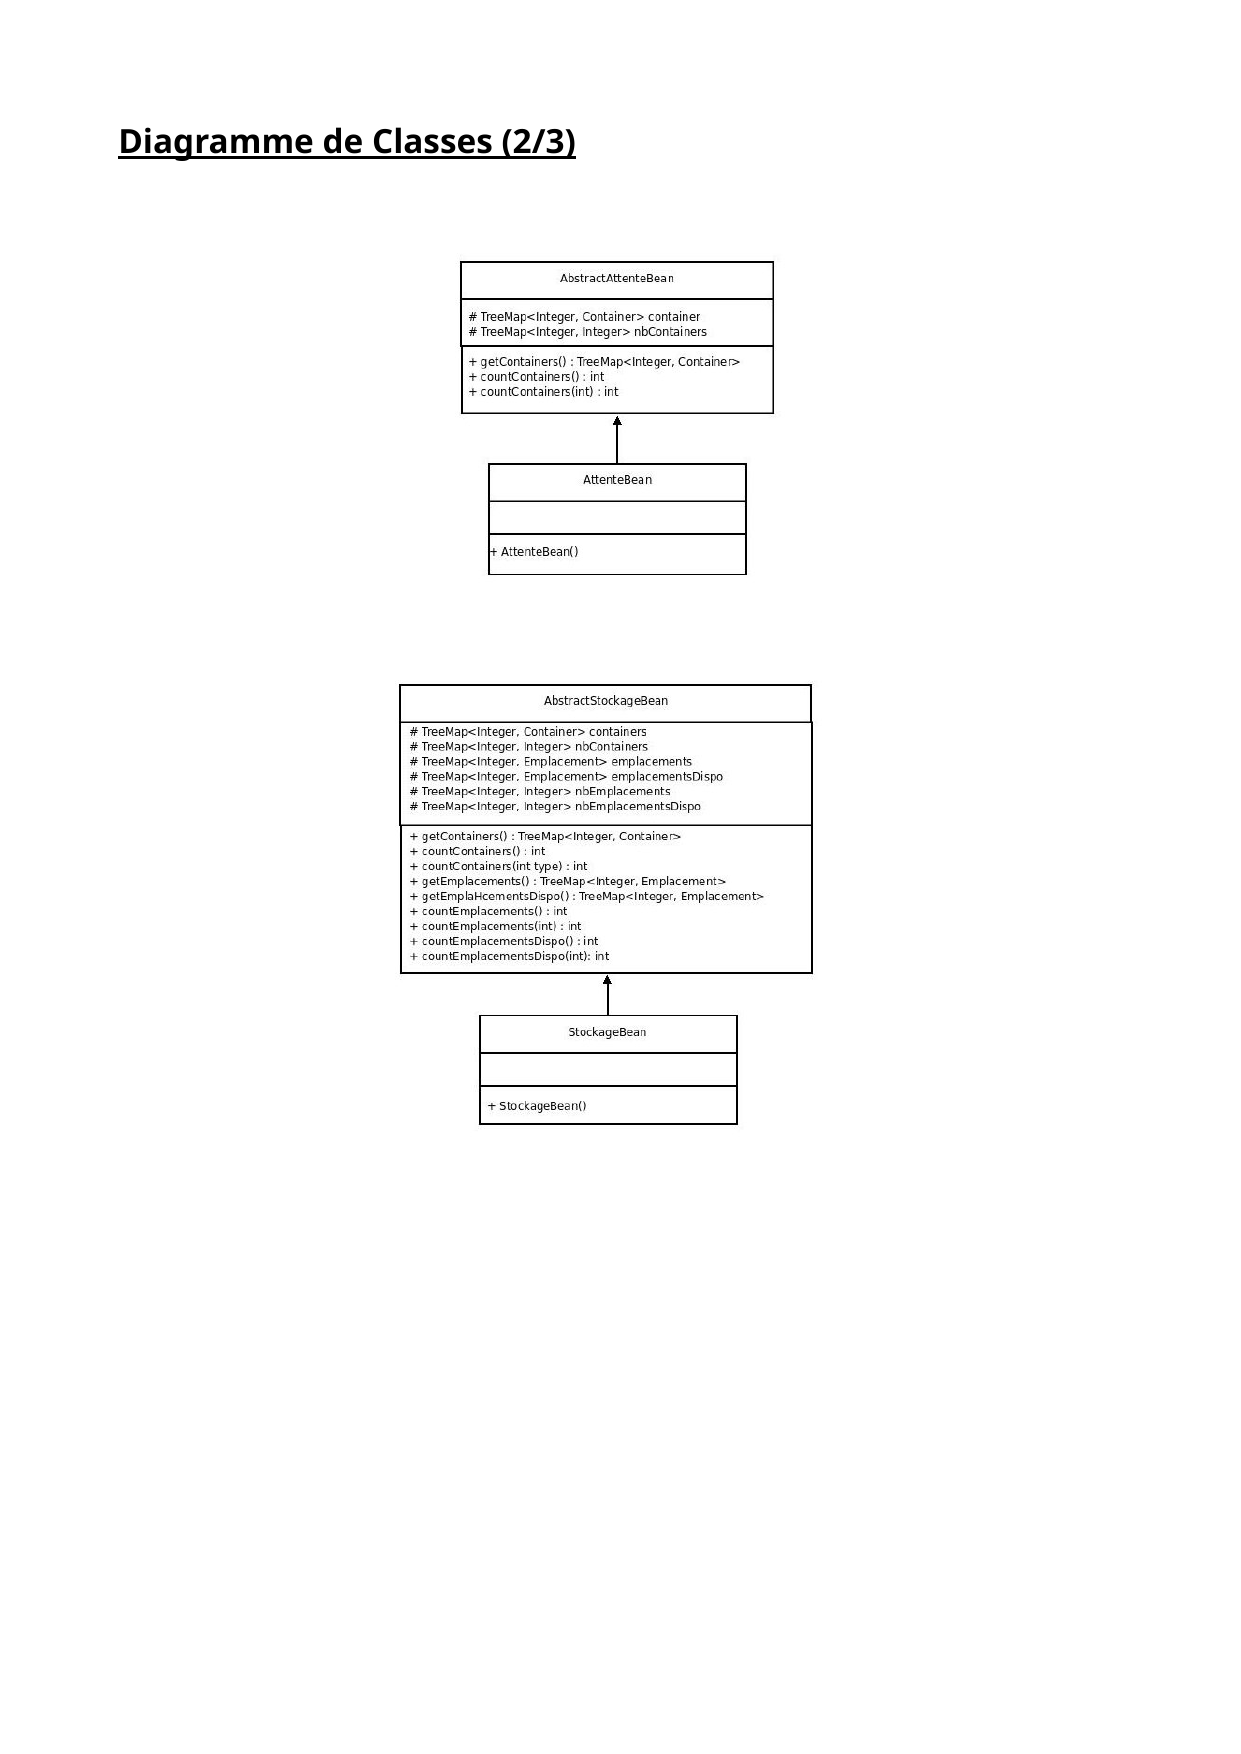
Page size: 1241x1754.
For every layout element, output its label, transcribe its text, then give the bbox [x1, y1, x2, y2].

picture [118, 163, 1122, 1177]
text Diagramme de Classes (2/3) [118, 118, 1122, 163]
